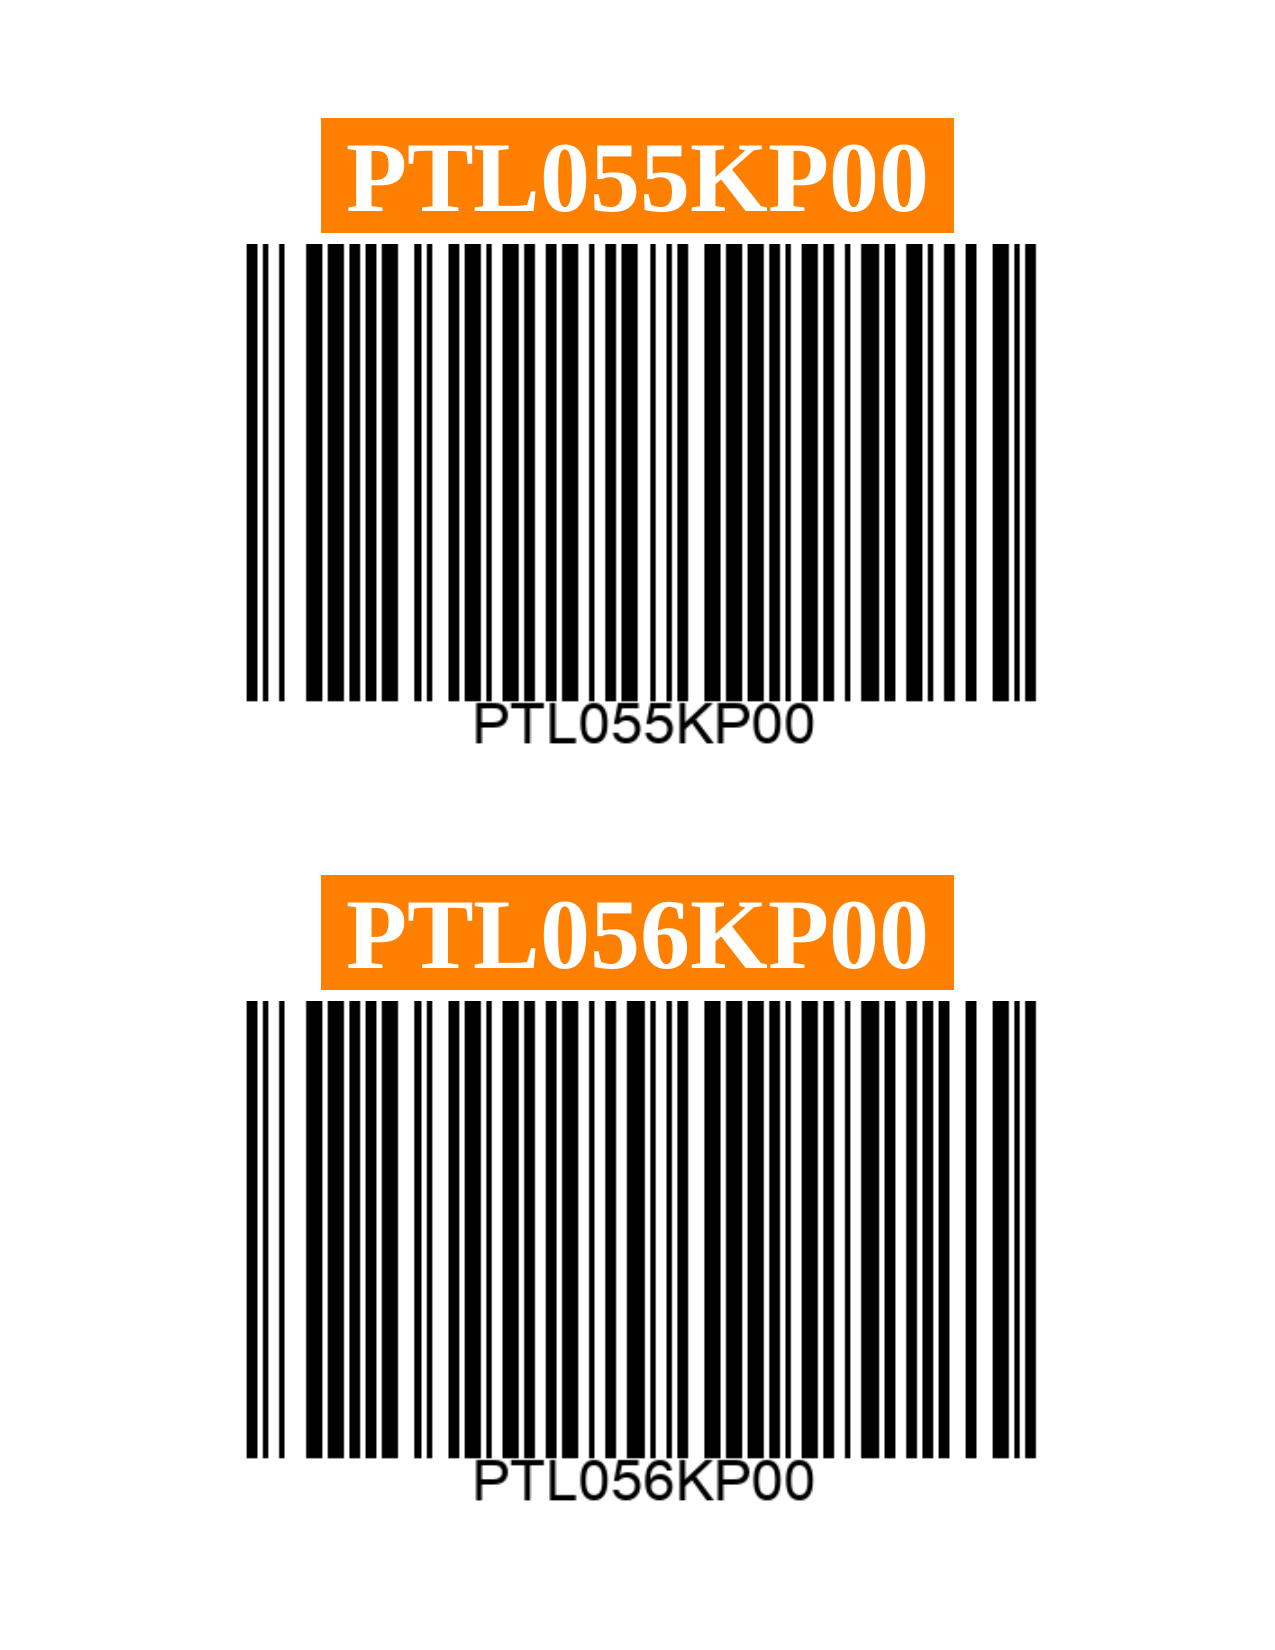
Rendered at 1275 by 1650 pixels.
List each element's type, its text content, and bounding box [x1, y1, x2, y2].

picture [193, 244, 1094, 770]
text PTL056KP00 [118, 875, 1157, 990]
text PTL055KP00 [118, 118, 1157, 233]
picture [193, 1001, 1093, 1527]
